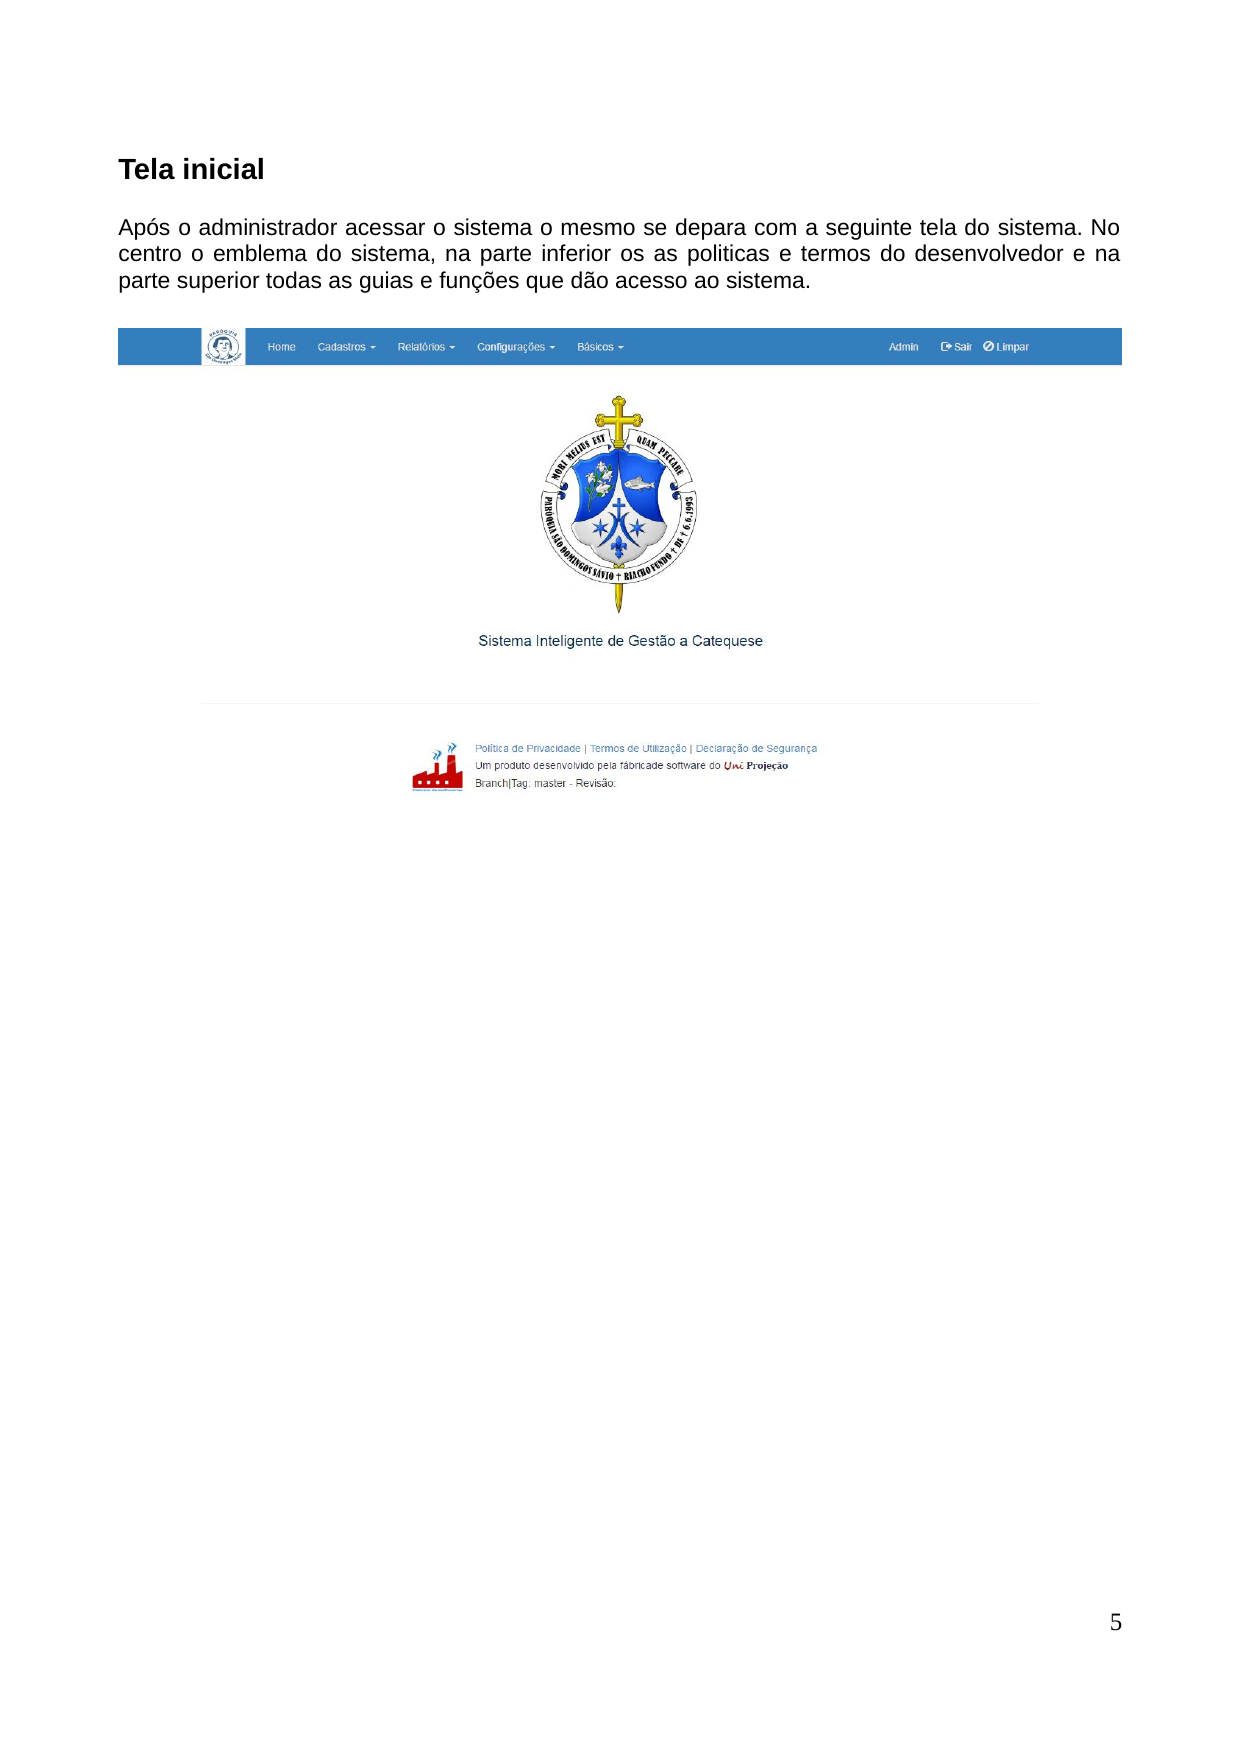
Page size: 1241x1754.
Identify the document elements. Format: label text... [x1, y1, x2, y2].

text Tela inicial [118, 152, 1122, 185]
picture [118, 328, 1122, 891]
text Após o administrador acessar o sistema o mesmo se depara com a seguinte tela do sistema. No centro o emblema do sistema, na parte inferior os as politicas e termos do desenvolvedor e na parte superior todas as guias e funções que dão acesso ao sistema. [118, 214, 1122, 293]
